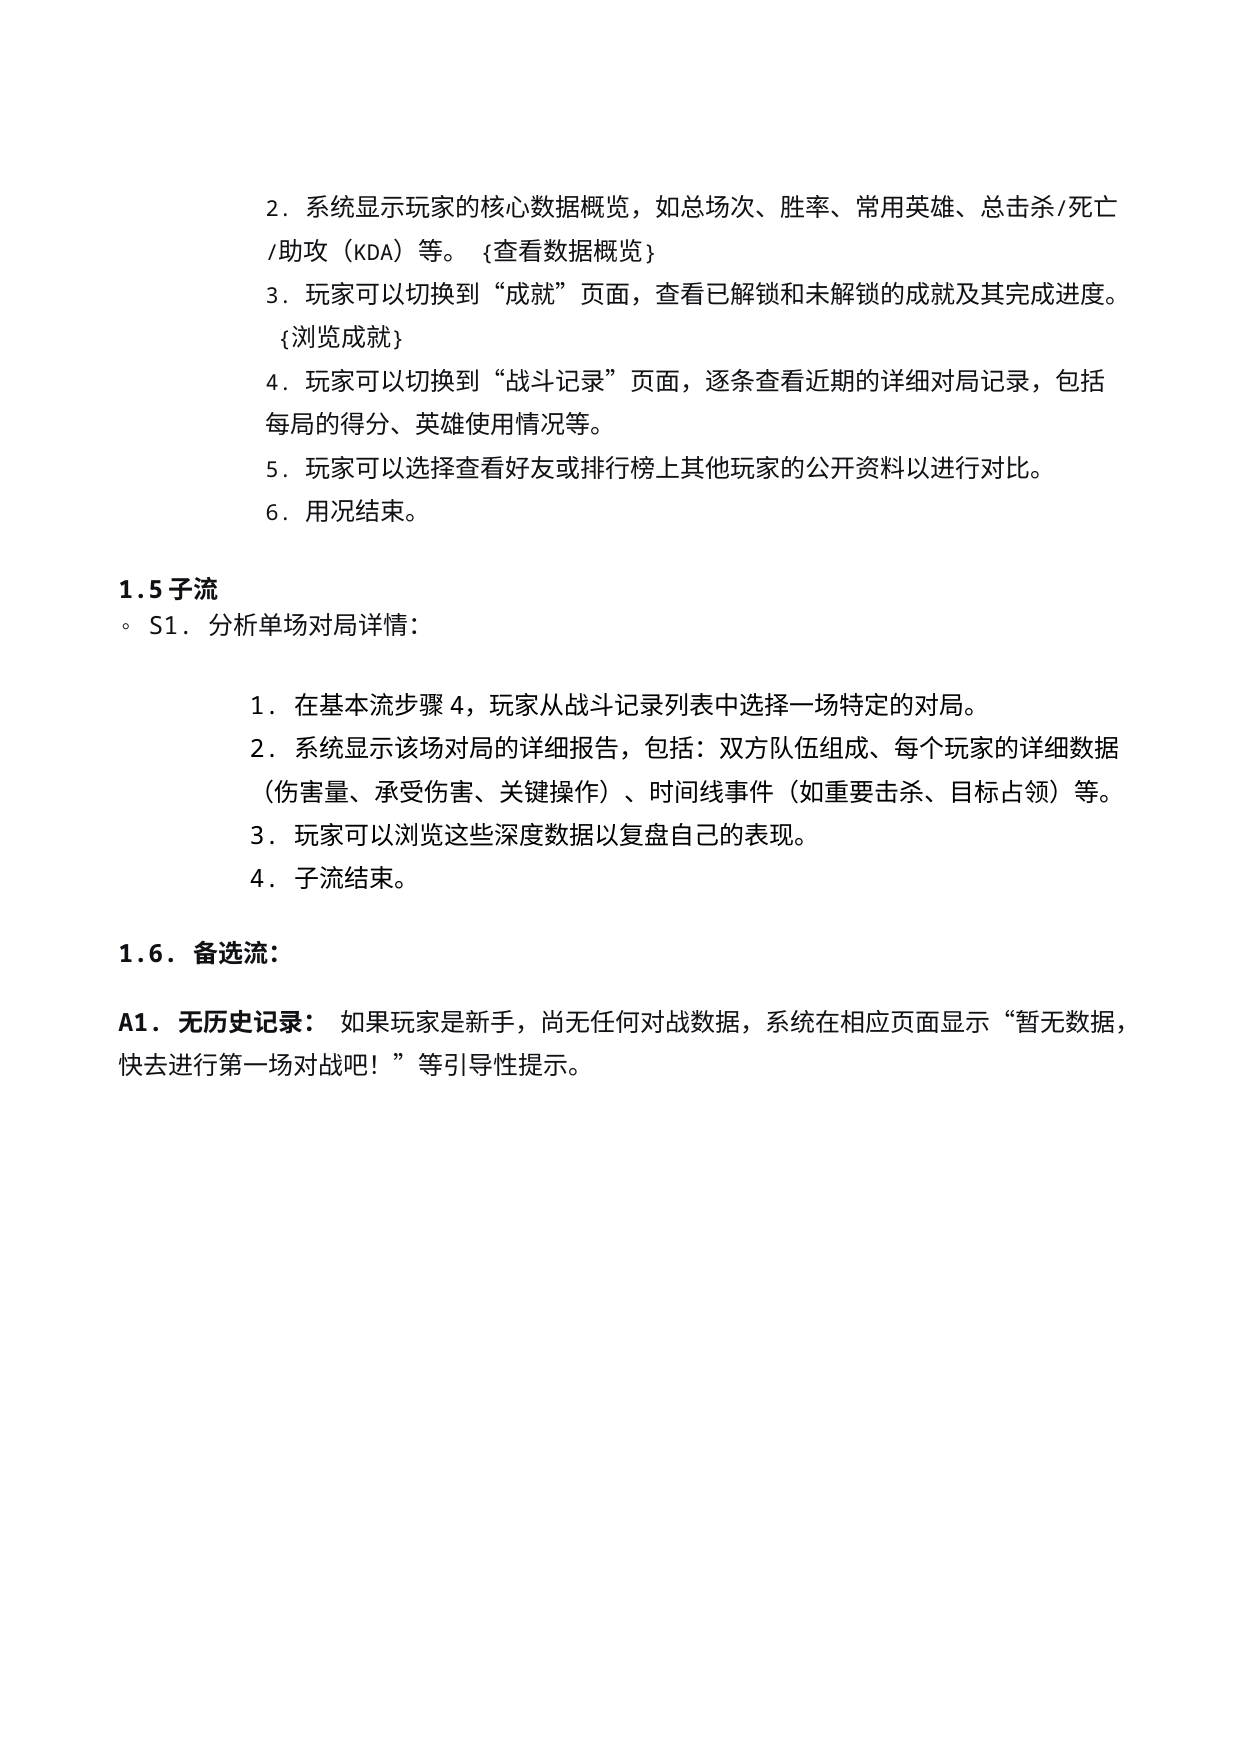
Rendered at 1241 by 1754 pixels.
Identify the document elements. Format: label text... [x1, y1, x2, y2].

list A1. 无历史记录： 如果玩家是新手，尚无任何对战数据，系统在相应页面显示“暂无数据，快去进行第一场对战吧！”等引导性提示。 [118, 1002, 1122, 1082]
text 1.6. 备选流： [118, 934, 1122, 970]
text 1. 在基本流步骤4，玩家从战斗记录列表中选择一场特定的对局。 2. 系统显示该场对局的详细报告，包括：双方队伍组成、每个玩家的详细数据（伤害量、承受伤害、关键操作）、时间线事件（如重要击杀、目标占领）等。 3. 玩家可以浏览这些深度数据以复盘自己的表现。 4. 子流结束。 [249, 648, 1122, 895]
list 1.玩家在主菜单或结算界面选择“战绩”、“统计”或“个人资料”选项。 {访问数据入口} 2. 系统显示玩家的核心数据概览，如总场次、胜率、常用英雄、总击杀/死亡/助攻（KDA）等。 {查看数据概览} 3. 玩家可以切换到“成就”页面，查看已解锁和未解锁的成就及其完成进度。 {浏览成就} 4. 玩家可以切换到“战斗记录”页面，逐条查看近期的详细对局记录，包括每局的得分、英雄使用情况等。 5. 玩家可以选择查看好友或排行榜上其他玩家的公开资料以进行对比。 6. 用况结束。 [236, 188, 1122, 528]
text 1.5子流 ◦ S1. 分析单场对局详情： [118, 569, 1122, 642]
